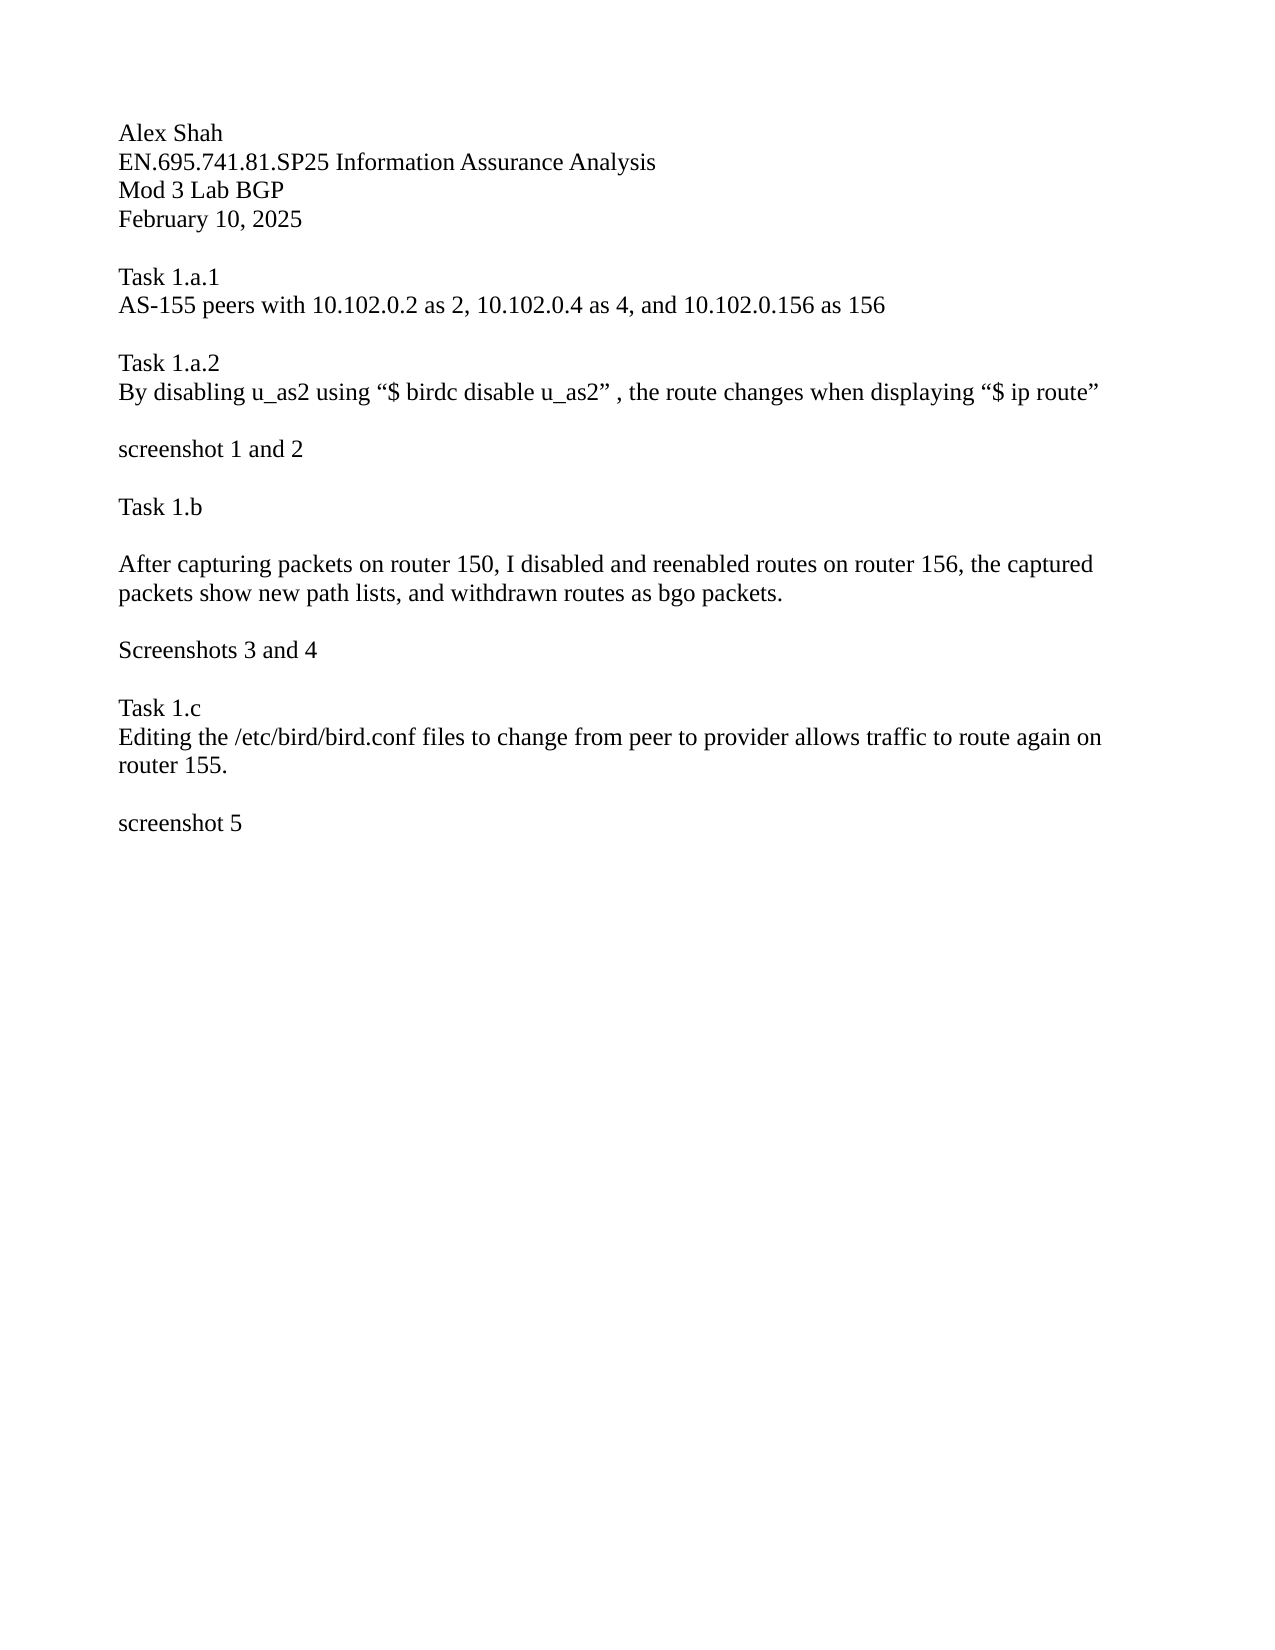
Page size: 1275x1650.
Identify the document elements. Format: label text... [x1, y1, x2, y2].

text Editing the /etc/bird/bird.conf files to change from peer to provider allows traffic to route again on router 155. [118, 722, 1157, 779]
text By disabling u_as2 using “$ birdc disable u_as2” , the route changes when displaying “$ ip route” [118, 377, 1157, 406]
text screenshot 5 [118, 808, 1157, 837]
text Task 1.a.2 [118, 348, 1157, 377]
text Screenshots 3 and 4 [118, 636, 1157, 664]
text Task 1.c [118, 693, 1157, 722]
text February 10, 2025 [118, 204, 1157, 233]
text EN.695.741.81.SP25 Information Assurance Analysis [118, 147, 1157, 176]
text Task 1.a.1 [118, 262, 1157, 291]
text After capturing packets on router 150, I disabled and reenabled routes on router 156, the captured packets show new path lists, and withdrawn routes as bgo packets. [118, 549, 1157, 607]
text screenshot 1 and 2 [118, 434, 1157, 463]
text AS-155 peers with 10.102.0.2 as 2, 10.102.0.4 as 4, and 10.102.0.156 as 156 [118, 291, 1157, 319]
text Alex Shah [118, 118, 1157, 147]
text Task 1.b [118, 492, 1157, 521]
text Mod 3 Lab BGP [118, 176, 1157, 204]
